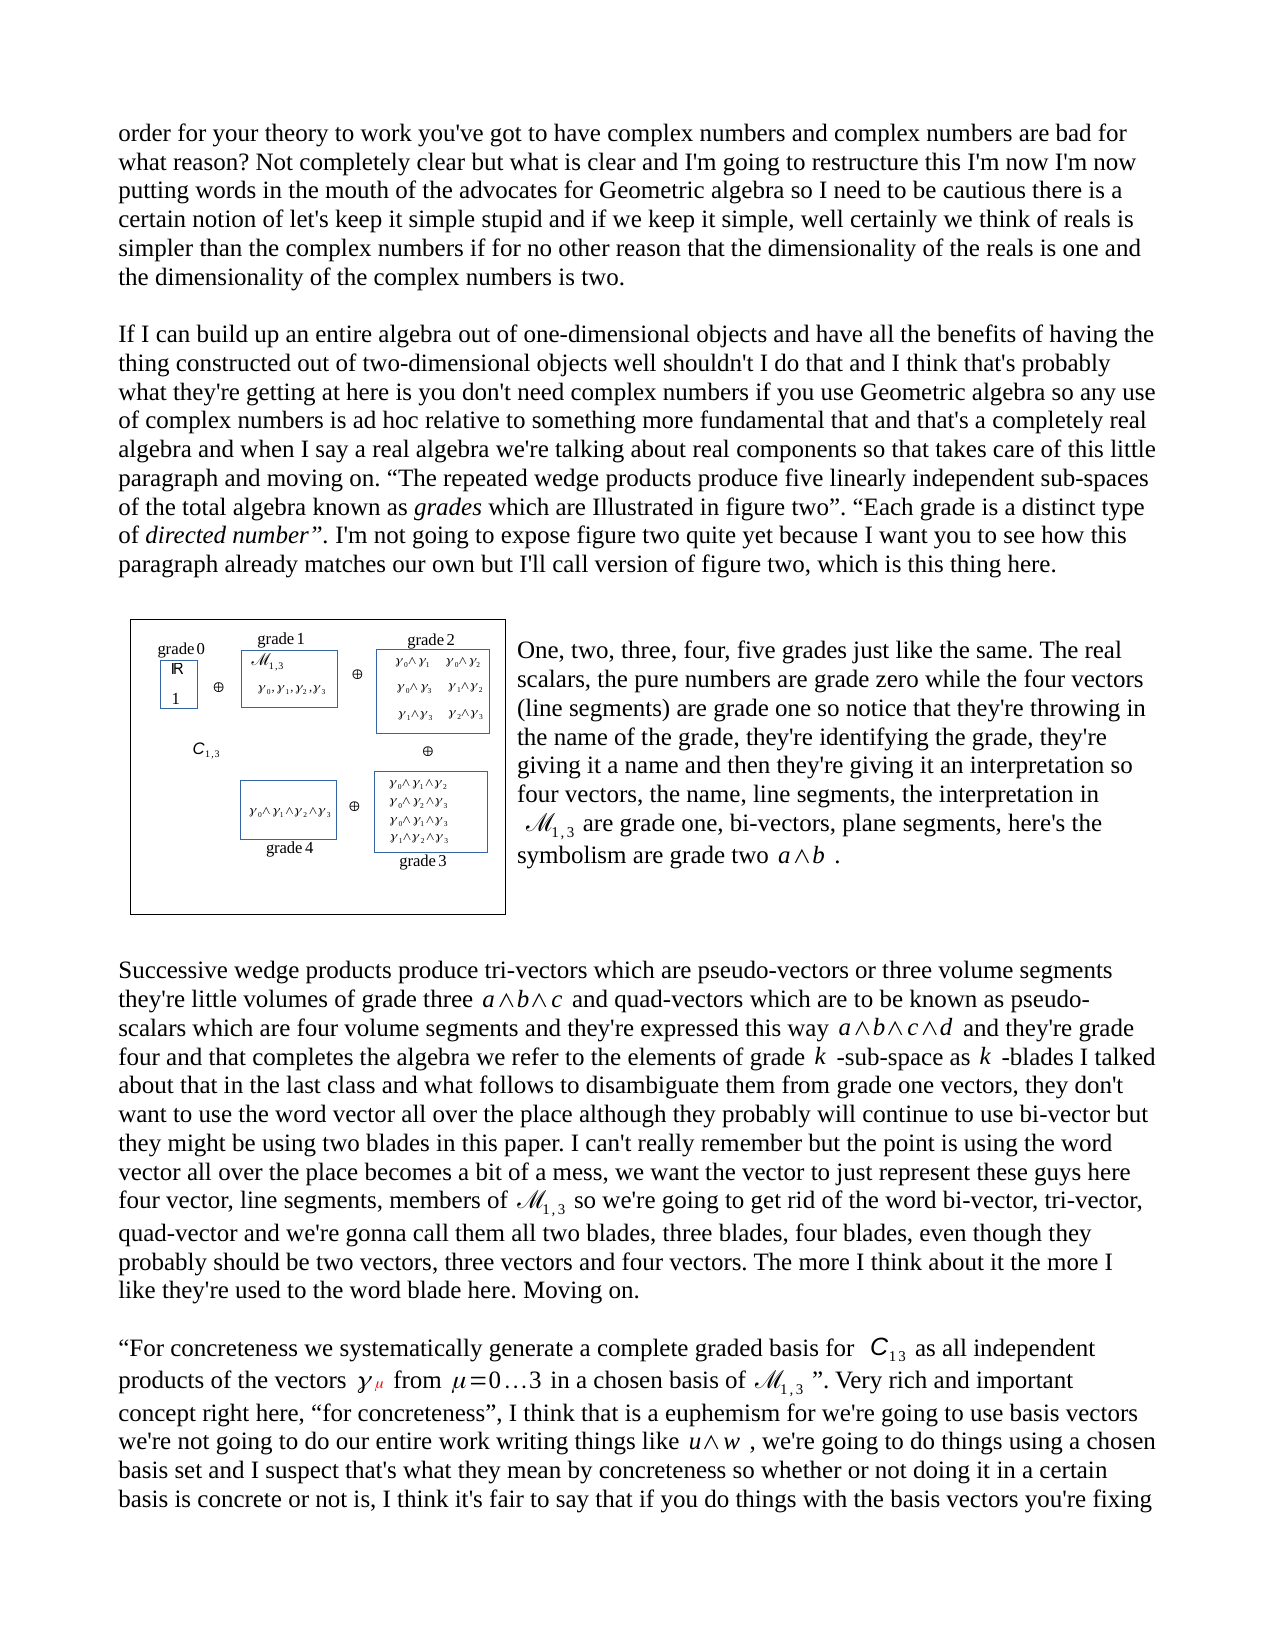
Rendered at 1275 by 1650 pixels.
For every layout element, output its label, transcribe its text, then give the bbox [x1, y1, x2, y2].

text Successive wedge products produce tri-vectors which are pseudo-vectors or three volume segments they're little volumes of grade threeand quad-vectors which are to be known as pseudo-scalars which are four volume segments and they're expressed this wayand they're grade four and that completes the algebra we refer to the elements of grade-sub-space as-blades I talked about that in the last class and what follows to disambiguate them from grade one vectors, they don't want to use the word vector all over the place although they probably will continue to use bi-vector but they might be using two blades in this paper. I can't really remember but the point is using the word vector all over the place becomes a bit of a mess, we want the vector to just represent these guys here four vector, line segments, members ofso we're going to get rid of the word bi-vector, tri-vector, quad-vector and we're gonna call them all two blades, three blades, four blades, even though they probably should be two vectors, three vectors and four vectors. The more I think about it the more I like they're used to the word blade here. Moving on. [118, 956, 1157, 1304]
text One, two, three, four, five grades just like the same. The real scalars, the pure numbers are grade zero while the four vectors (line segments) are grade one so notice that they're throwing in the name of the grade, they're identifying the grade, they're giving it a name and then they're giving it an interpretation so four vectors, the name, line segments, the interpretation inare grade one, bi-vectors, plane segments, here's the symbolism are grade two. [506, 636, 1157, 869]
text If I can build up an entire algebra out of one-dimensional objects and have all the benefits of having the thing constructed out of two-dimensional objects well shouldn't I do that and I think that's probably what they're getting at here is you don't need complex numbers if you use Geometric algebra so any use of complex numbers is ad hoc relative to something more fundamental that and that's a completely real algebra and when I say a real algebra we're talking about real components so that takes care of this little paragraph and moving on. “The repeated wedge products produce five linearly independent sub-spaces of the total algebra known as grades which are Illustrated in figure two”. “Each grade is a distinct type of directed number”. I'm not going to expose figure two quite yet because I want you to see how this paragraph already matches our own but I'll call version of figure two, which is this thing here. [118, 319, 1157, 578]
text order for your theory to work you've got to have complex numbers and complex numbers are bad for what reason? Not completely clear but what is clear and I'm going to restructure this I'm now I'm now putting words in the mouth of the advocates for Geometric algebra so I need to be cautious there is a certain notion of let's keep it simple stupid and if we keep it simple, well certainly we think of reals is simpler than the complex numbers if for no other reason that the dimensionality of the reals is one and the dimensionality of the complex numbers is two. [118, 118, 1157, 291]
text “For concreteness we systematically generate a complete graded basis for as all independent products of the vectorsfromin a chosen basis of”. Very rich and important concept right here, “for concreteness”, I think that is a euphemism for we're going to use basis vectors we're not going to do our entire work writing things like, we're going to do things using a chosen basis set and I suspect that's what they mean by concreteness so whether or not doing it in a certain basis is concrete or not is, I think it's fair to say that if you do things with the basis vectors you're fixing yourself to some particular frame of reference but what's interesting is when you do this we're not specifying much particularity what this basis actually is, where in the world it is, what it's modeling. Obviously if we switch bases we're going to switch to some prime basis from primed to unprimed but the point is if we do that the only thing that's meaningful is the relationship between the primed and the unprimed basis so like this relationship becomes what's important (3) but the point is we're going to do everything in basis vectors is what they're saying here. [118, 1333, 1157, 1513]
